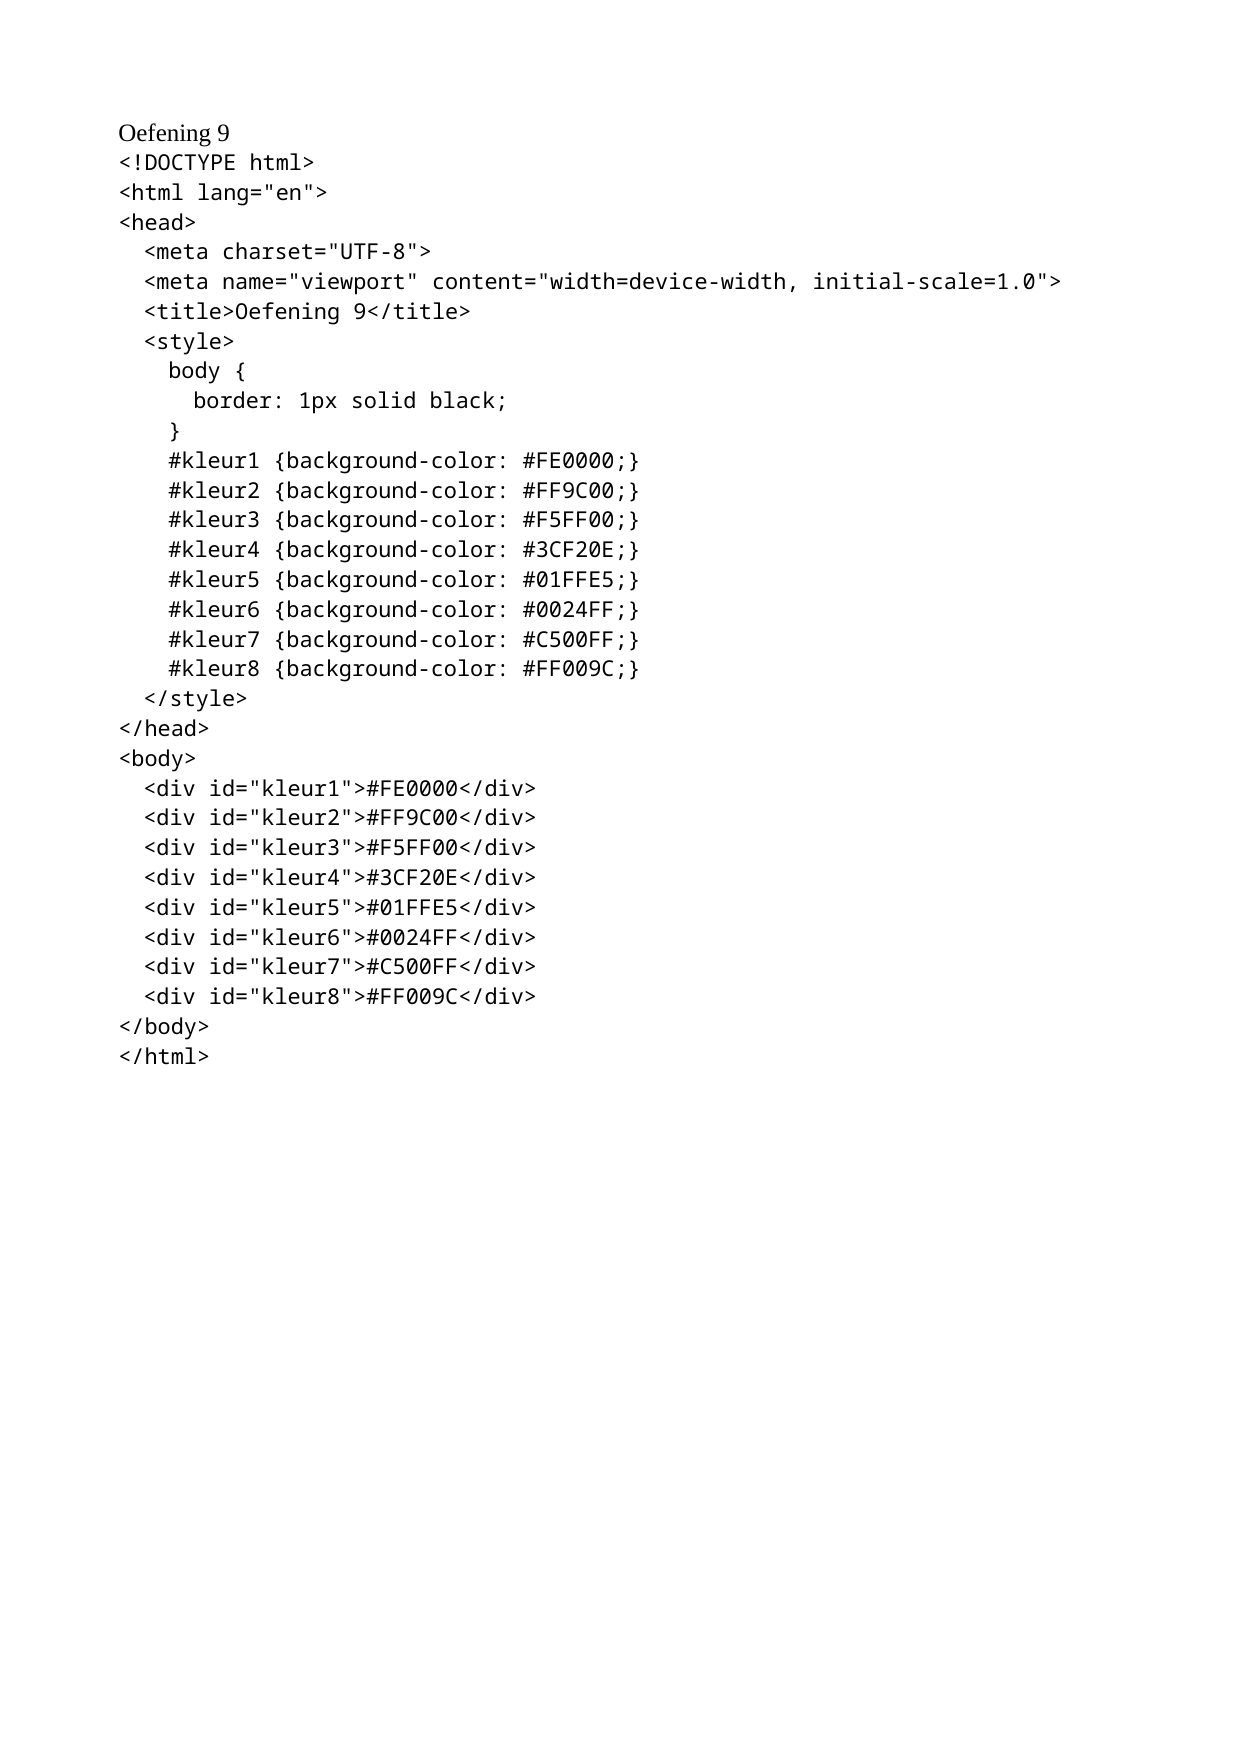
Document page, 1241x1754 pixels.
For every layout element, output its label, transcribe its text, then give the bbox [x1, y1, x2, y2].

text </body> [118, 1011, 1122, 1041]
text body { [118, 355, 1122, 385]
text border: 1px solid black; [118, 385, 1122, 415]
text #kleur8 {background-color: #FF009C;} [118, 653, 1122, 683]
text #kleur2 {background-color: #FF9C00;} [118, 474, 1122, 504]
text <div id="kleur6">#0024FF</div> [118, 921, 1122, 951]
text <meta charset="UTF-8"> [118, 236, 1122, 266]
text <div id="kleur8">#FF009C</div> [118, 981, 1122, 1011]
text <title>Oefening 9</title> [118, 296, 1122, 326]
text <html lang="en"> [118, 177, 1122, 206]
text <div id="kleur5">#01FFE5</div> [118, 892, 1122, 921]
text #kleur7 {background-color: #C500FF;} [118, 623, 1122, 653]
text #kleur3 {background-color: #F5FF00;} [118, 504, 1122, 534]
text } [118, 415, 1122, 445]
text <div id="kleur2">#FF9C00</div> [118, 802, 1122, 832]
text <!DOCTYPE html> [118, 147, 1122, 177]
text <div id="kleur1">#FE0000</div> [118, 772, 1122, 802]
text <div id="kleur7">#C500FF</div> [118, 951, 1122, 981]
text Oefening 9 [118, 118, 1122, 147]
text <head> [118, 206, 1122, 236]
text #kleur5 {background-color: #01FFE5;} [118, 564, 1122, 594]
text </style> [118, 683, 1122, 713]
text <style> [118, 326, 1122, 355]
text <body> [118, 743, 1122, 772]
text <meta name="viewport" content="width=device-width, initial-scale=1.0"> [118, 266, 1122, 296]
text <div id="kleur4">#3CF20E</div> [118, 862, 1122, 892]
text </head> [118, 713, 1122, 743]
text #kleur6 {background-color: #0024FF;} [118, 594, 1122, 623]
text #kleur1 {background-color: #FE0000;} [118, 445, 1122, 474]
text </html> [118, 1041, 1122, 1070]
text #kleur4 {background-color: #3CF20E;} [118, 534, 1122, 564]
text <div id="kleur3">#F5FF00</div> [118, 832, 1122, 862]
